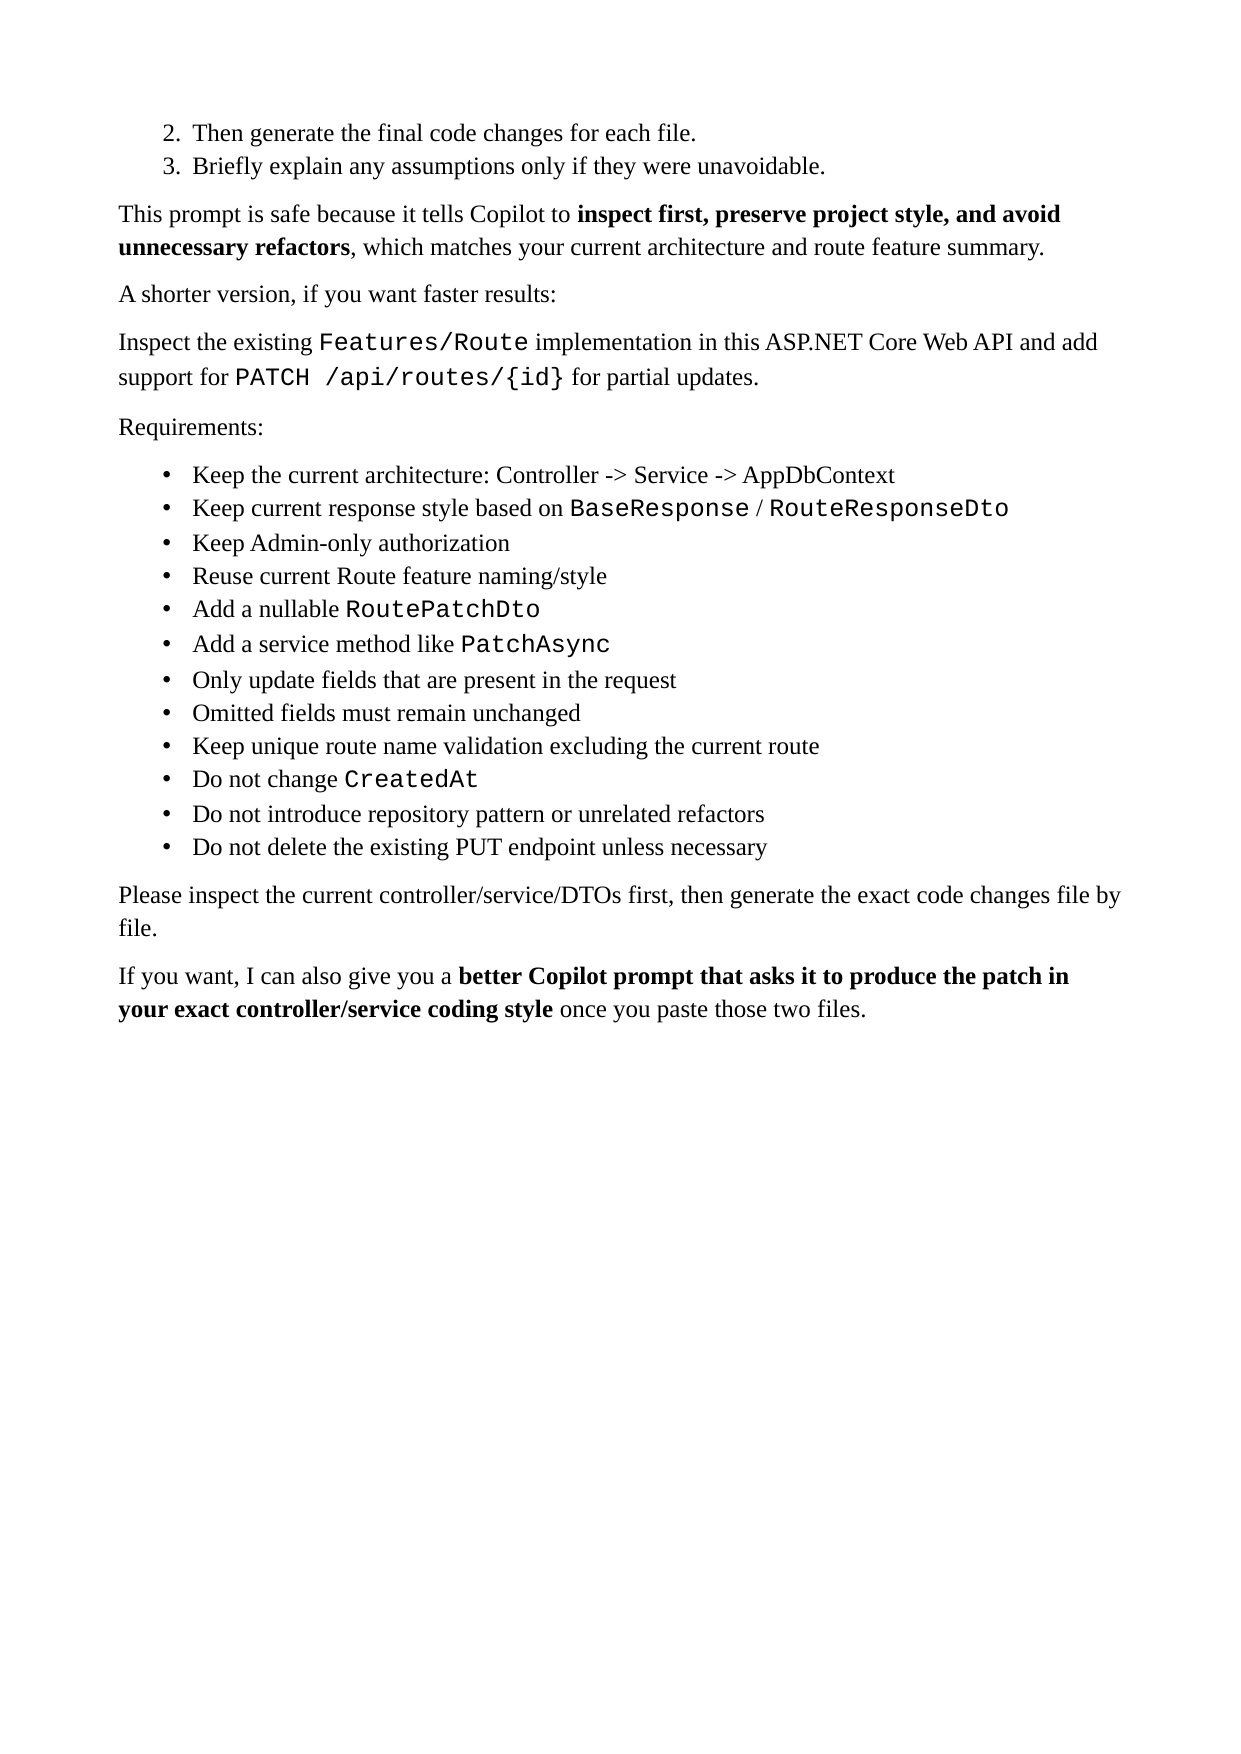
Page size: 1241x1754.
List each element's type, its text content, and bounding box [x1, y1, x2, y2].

list Reuse current Route feature naming/style [162, 561, 1122, 590]
text If you want, I can also give you a better Copilot prompt that asks it to produce the patch in your exact controller/service coding style once you paste those two files. [118, 961, 1122, 1022]
list Omitted fields must remain unchanged [162, 698, 1122, 727]
text Requirements: [118, 412, 1122, 441]
list Only update fields that are present in the request [162, 665, 1122, 694]
list Add a service method like PatchAsync [162, 629, 1122, 660]
list Keep current response style based on BaseResponse / RouteResponseDto [162, 493, 1122, 523]
list Then generate the final code changes for each file. [162, 118, 1122, 147]
list Do not introduce repository pattern or unrelated refactors [162, 799, 1122, 828]
list Do not change CreatedAt [162, 764, 1122, 795]
list Briefly explain any assumptions only if they were unavoidable. [162, 151, 1122, 180]
list Keep the current architecture: Controller -> Service -> AppDbContext [162, 460, 1122, 488]
text This prompt is safe because it tells Copilot to inspect first, preserve project style, and avoid unnecessary refactors, which matches your current architecture and route feature summary. [118, 199, 1122, 261]
text Inspect the existing Features/Route implementation in this ASP.NET Core Web API and add support for PATCH /api/routes/{id} for partial updates. [118, 327, 1122, 393]
text Please inspect the current controller/service/DTOs first, then generate the exact code changes file by file. [118, 880, 1122, 942]
text A shorter version, if you want faster results: [118, 279, 1122, 308]
list Keep Admin-only authorization [162, 528, 1122, 557]
list Add a nullable RoutePatchDto [162, 594, 1122, 625]
list Keep unique route name validation excluding the current route [162, 731, 1122, 760]
list Do not delete the existing PUT endpoint unless necessary [162, 832, 1122, 861]
